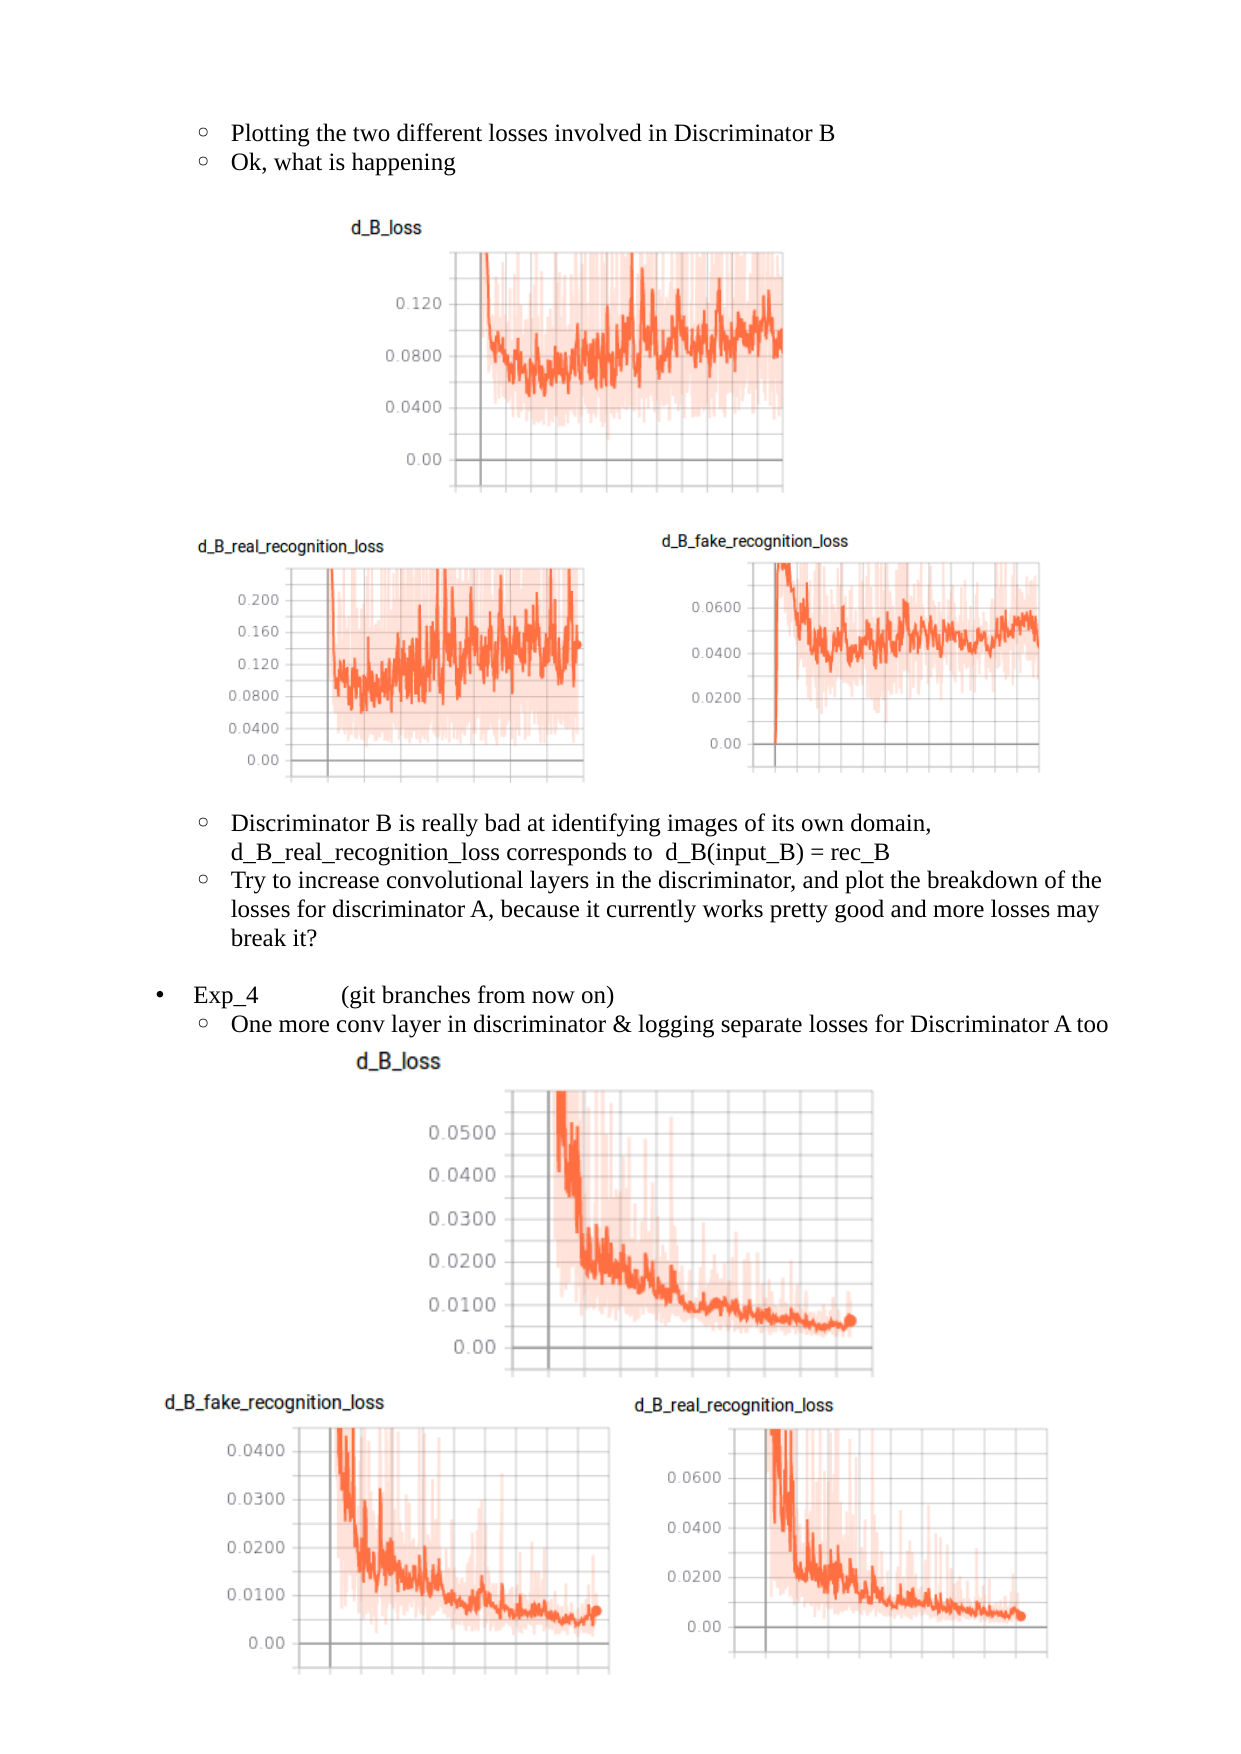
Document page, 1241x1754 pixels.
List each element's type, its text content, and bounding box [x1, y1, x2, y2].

list Exp_4 (git branches from now on) [156, 981, 1122, 1009]
list Ok, what is happening [193, 147, 1122, 176]
picture [158, 1038, 1076, 1684]
list One more conv layer in discriminator & logging separate losses for Discriminator A too [193, 1009, 1122, 1038]
picture [192, 529, 607, 806]
list Plotting the two different losses involved in Discriminator B [193, 118, 1122, 147]
picture [648, 524, 1069, 791]
list Try to increase convolutional layers in the discriminator, and plot the breakdown of the losses for discriminator A, because it currently works pretty good and more losses may break it? [193, 866, 1122, 952]
list Discriminator B is really bad at identifying images of its own domain, d_B_real_recognition_loss corresponds to d_B(input_B) = rec_B [193, 808, 1122, 866]
picture [338, 200, 847, 515]
